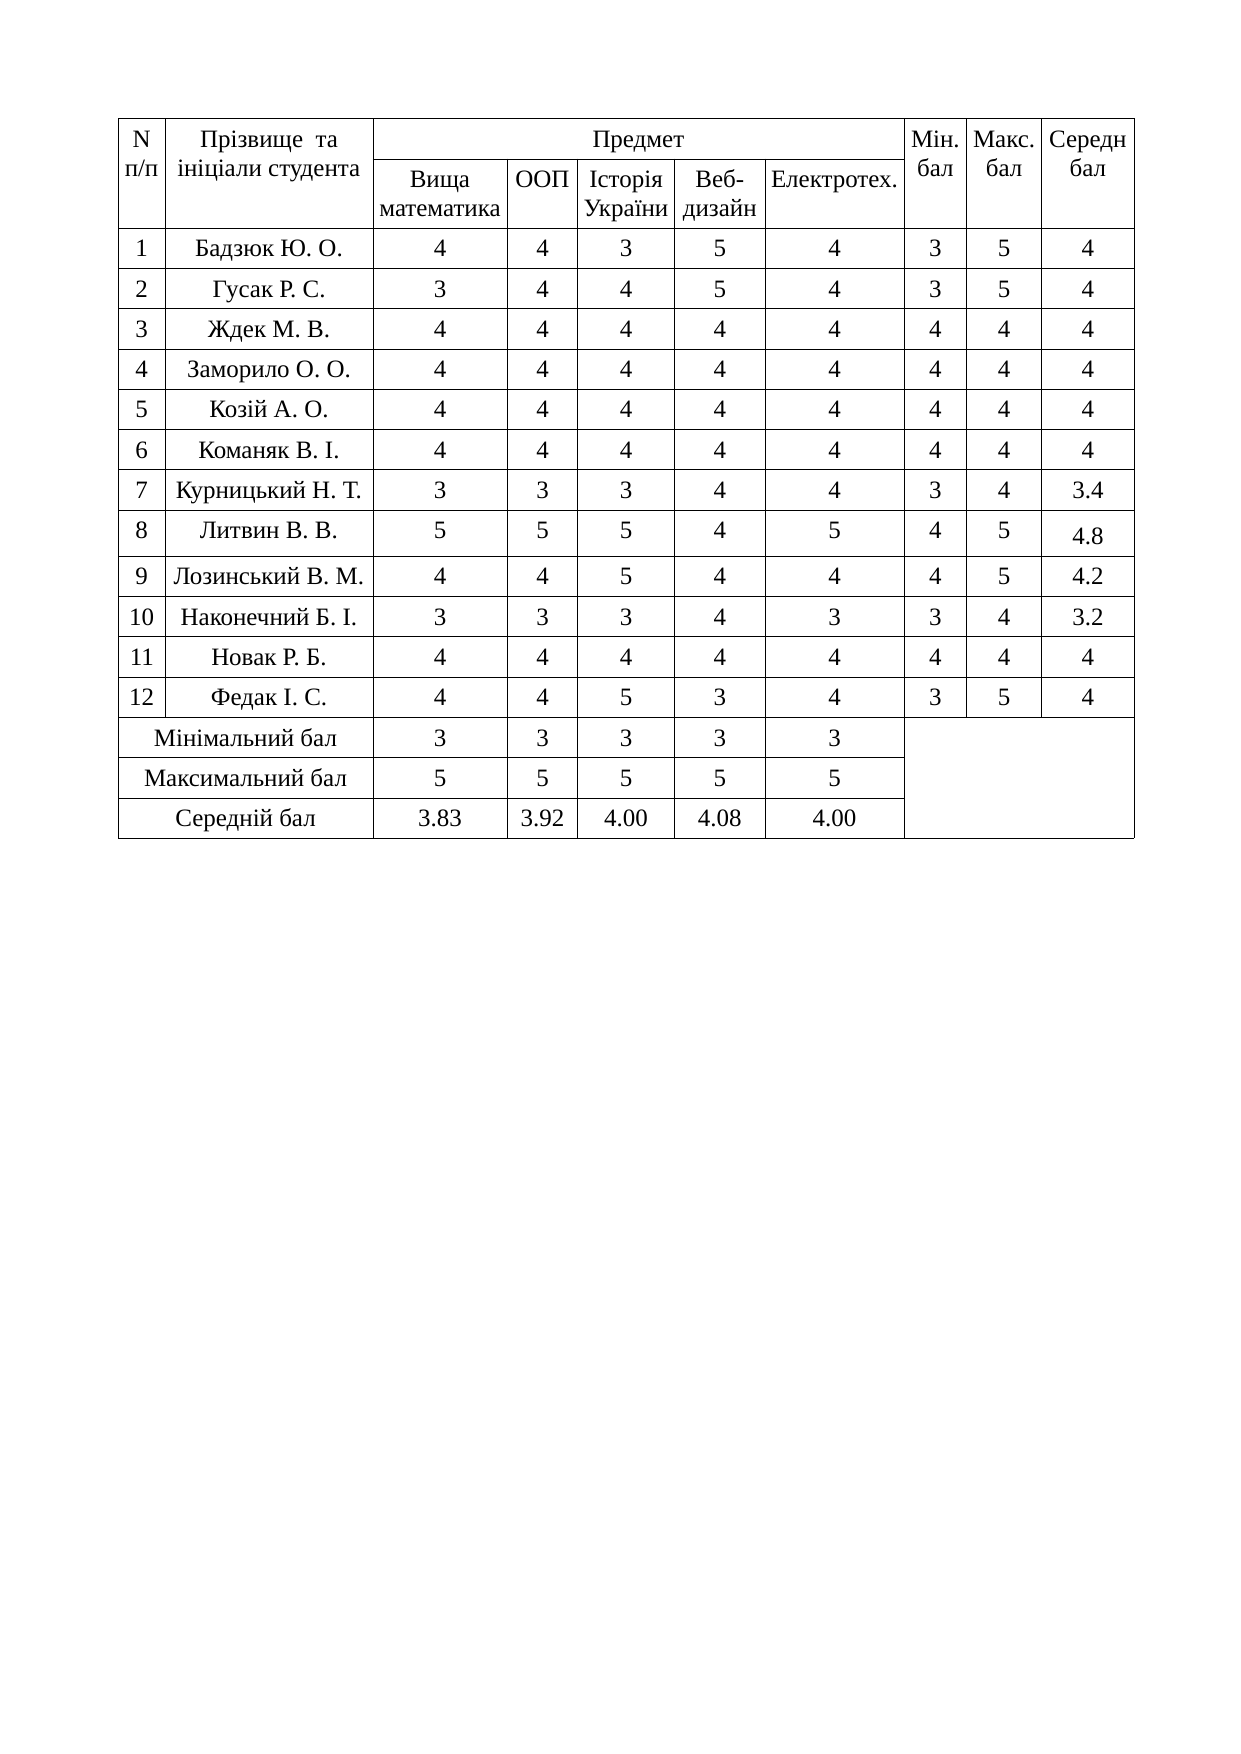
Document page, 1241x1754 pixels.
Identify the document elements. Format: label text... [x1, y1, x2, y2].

table_cell 3 [675, 718, 765, 757]
table_cell 6 [119, 430, 165, 469]
table_cell 5 [675, 269, 765, 308]
table_cell 3,92 [508, 799, 577, 838]
table_cell 7 [119, 470, 165, 510]
table_cell 4 [374, 390, 507, 429]
table_cell Веб-дизайн [675, 160, 765, 227]
table_cell 4 [675, 309, 765, 348]
table_cell 5 [578, 758, 674, 797]
table_header Середн бал [1042, 119, 1134, 227]
table_cell 4 [905, 430, 966, 469]
table_cell [905, 718, 1134, 838]
table_cell Курницький Н. Т. [166, 470, 373, 510]
table_cell 10 [119, 597, 165, 636]
table_cell 4 [766, 678, 904, 717]
table_cell 4,8 [1042, 511, 1134, 556]
table_cell 4 [508, 269, 577, 308]
table_cell 4 [374, 430, 507, 469]
table_cell 3 [508, 718, 577, 757]
table_cell 4 [905, 557, 966, 596]
table_cell 5 [967, 678, 1041, 717]
table_cell 5 [675, 229, 765, 268]
table_cell 4 [1042, 309, 1134, 348]
table_cell Вища математика [374, 160, 507, 227]
table_cell 4 [766, 430, 904, 469]
table_cell 4 [675, 390, 765, 429]
table_cell 3 [905, 470, 966, 510]
table_cell 4 [1042, 637, 1134, 677]
table_cell 4 [374, 678, 507, 717]
table_cell 5 [766, 758, 904, 797]
table_cell 4 [967, 637, 1041, 677]
table_cell Ждек М. В. [166, 309, 373, 348]
table_cell 4 [508, 309, 577, 348]
table_cell 4 [508, 678, 577, 717]
table_cell 1 [119, 229, 165, 268]
table_cell Команяк В. І. [166, 430, 373, 469]
table_cell 5 [508, 758, 577, 797]
table_cell 4 [374, 229, 507, 268]
table_cell Федак І. С. [166, 678, 373, 717]
table_cell 4 [967, 597, 1041, 636]
table_cell 4 [967, 430, 1041, 469]
table_cell 4 [675, 557, 765, 596]
table_cell 12 [119, 678, 165, 717]
table_cell Середній бал [119, 799, 373, 838]
table_cell ООП [508, 160, 577, 227]
table_cell 3 [578, 597, 674, 636]
table_cell Мінімальний бал [119, 718, 373, 757]
table_cell Литвин В. В. [166, 511, 373, 556]
table_cell 4 [675, 597, 765, 636]
table_cell 4 [967, 390, 1041, 429]
table_cell 5 [578, 511, 674, 556]
table_cell 5 [675, 758, 765, 797]
table_cell 3 [578, 718, 674, 757]
table_cell 4 [675, 430, 765, 469]
table_cell 4 [905, 637, 966, 677]
table_cell 4 [905, 309, 966, 348]
table_cell 2 [119, 269, 165, 308]
table_cell 3,2 [1042, 597, 1134, 636]
table_cell Заморило О. О. [166, 350, 373, 389]
table_cell 4 [675, 350, 765, 389]
table_cell 11 [119, 637, 165, 677]
table_cell 4 [1042, 678, 1134, 717]
table_cell 4 [508, 637, 577, 677]
table_cell 3 [578, 470, 674, 510]
table_cell Гусак Р. С. [166, 269, 373, 308]
table_cell 5 [508, 511, 577, 556]
table_cell 3 [905, 678, 966, 717]
table_header Прізвище та ініціали студента [166, 119, 373, 227]
table_cell 4 [1042, 269, 1134, 308]
table_cell 4 [508, 557, 577, 596]
table_cell 5 [578, 678, 674, 717]
table_cell 4 [508, 430, 577, 469]
table_cell 4 [766, 390, 904, 429]
table_header Предмет [374, 119, 904, 158]
table_cell 4,00 [578, 799, 674, 838]
table_cell 5 [967, 511, 1041, 556]
table_cell 3 [675, 678, 765, 717]
table_cell Козій А. О. [166, 390, 373, 429]
table_cell 4 [119, 350, 165, 389]
table_cell 3 [905, 269, 966, 308]
table_cell 4 [374, 637, 507, 677]
table_cell 3 [374, 597, 507, 636]
table_cell 4 [675, 470, 765, 510]
table_cell 4 [578, 390, 674, 429]
table_header Мін. бал [905, 119, 966, 227]
table_cell 4 [967, 470, 1041, 510]
table_cell 4 [1042, 390, 1134, 429]
table_cell 5 [967, 229, 1041, 268]
table_cell 4 [374, 309, 507, 348]
table_cell 4 [766, 557, 904, 596]
table_cell 4 [905, 390, 966, 429]
table_cell 4 [967, 309, 1041, 348]
table_cell Новак Р. Б. [166, 637, 373, 677]
table_cell 3 [374, 470, 507, 510]
table_cell 4 [508, 350, 577, 389]
table_cell 5 [374, 758, 507, 797]
table_cell 3 [374, 718, 507, 757]
table_cell 4 [578, 637, 674, 677]
table_header Макс. бал [967, 119, 1041, 227]
table_cell 4 [905, 511, 966, 556]
table_cell 5 [766, 511, 904, 556]
table_header N п/п [119, 119, 165, 227]
table_cell 4 [374, 557, 507, 596]
table_cell 5 [119, 390, 165, 429]
table_cell 9 [119, 557, 165, 596]
table_cell 5 [374, 511, 507, 556]
table_cell 5 [578, 557, 674, 596]
table_cell 3 [508, 597, 577, 636]
table_cell 3 [766, 597, 904, 636]
table_cell 4 [508, 390, 577, 429]
table_cell 4 [766, 470, 904, 510]
table_cell 4,2 [1042, 557, 1134, 596]
table_cell 4,08 [675, 799, 765, 838]
table_cell 4,00 [766, 799, 904, 838]
table_cell 4 [508, 229, 577, 268]
table_cell 4 [578, 430, 674, 469]
table_cell 3 [578, 229, 674, 268]
table_cell Електротех. [766, 160, 904, 227]
table_cell 4 [766, 309, 904, 348]
table_cell Бадзюк Ю. О. [166, 229, 373, 268]
table_cell 4 [1042, 430, 1134, 469]
table_cell 4 [766, 350, 904, 389]
table_cell 4 [675, 511, 765, 556]
table_cell 5 [967, 557, 1041, 596]
table_cell 4 [578, 269, 674, 308]
table_cell Лозинський В. М. [166, 557, 373, 596]
table_cell 5 [967, 269, 1041, 308]
table_cell 3 [905, 597, 966, 636]
table_cell 4 [578, 309, 674, 348]
table_cell 8 [119, 511, 165, 556]
table_cell 4 [967, 350, 1041, 389]
table_cell 4 [766, 269, 904, 308]
table_cell 4 [578, 350, 674, 389]
table_cell 3,83 [374, 799, 507, 838]
table_cell 4 [374, 350, 507, 389]
table_cell 4 [675, 637, 765, 677]
table_cell Історія України [578, 160, 674, 227]
table_cell 3 [508, 470, 577, 510]
table_cell Наконечний Б. І. [166, 597, 373, 636]
table_cell 4 [766, 229, 904, 268]
table_cell 4 [766, 637, 904, 677]
table_cell 4 [1042, 350, 1134, 389]
table_cell 4 [1042, 229, 1134, 268]
table_cell 3 [119, 309, 165, 348]
table_cell 3 [766, 718, 904, 757]
table_cell 3 [905, 229, 966, 268]
table_cell 3 [374, 269, 507, 308]
table_cell 3,4 [1042, 470, 1134, 510]
table_cell 4 [905, 350, 966, 389]
table_cell Максимальний бал [119, 758, 373, 797]
